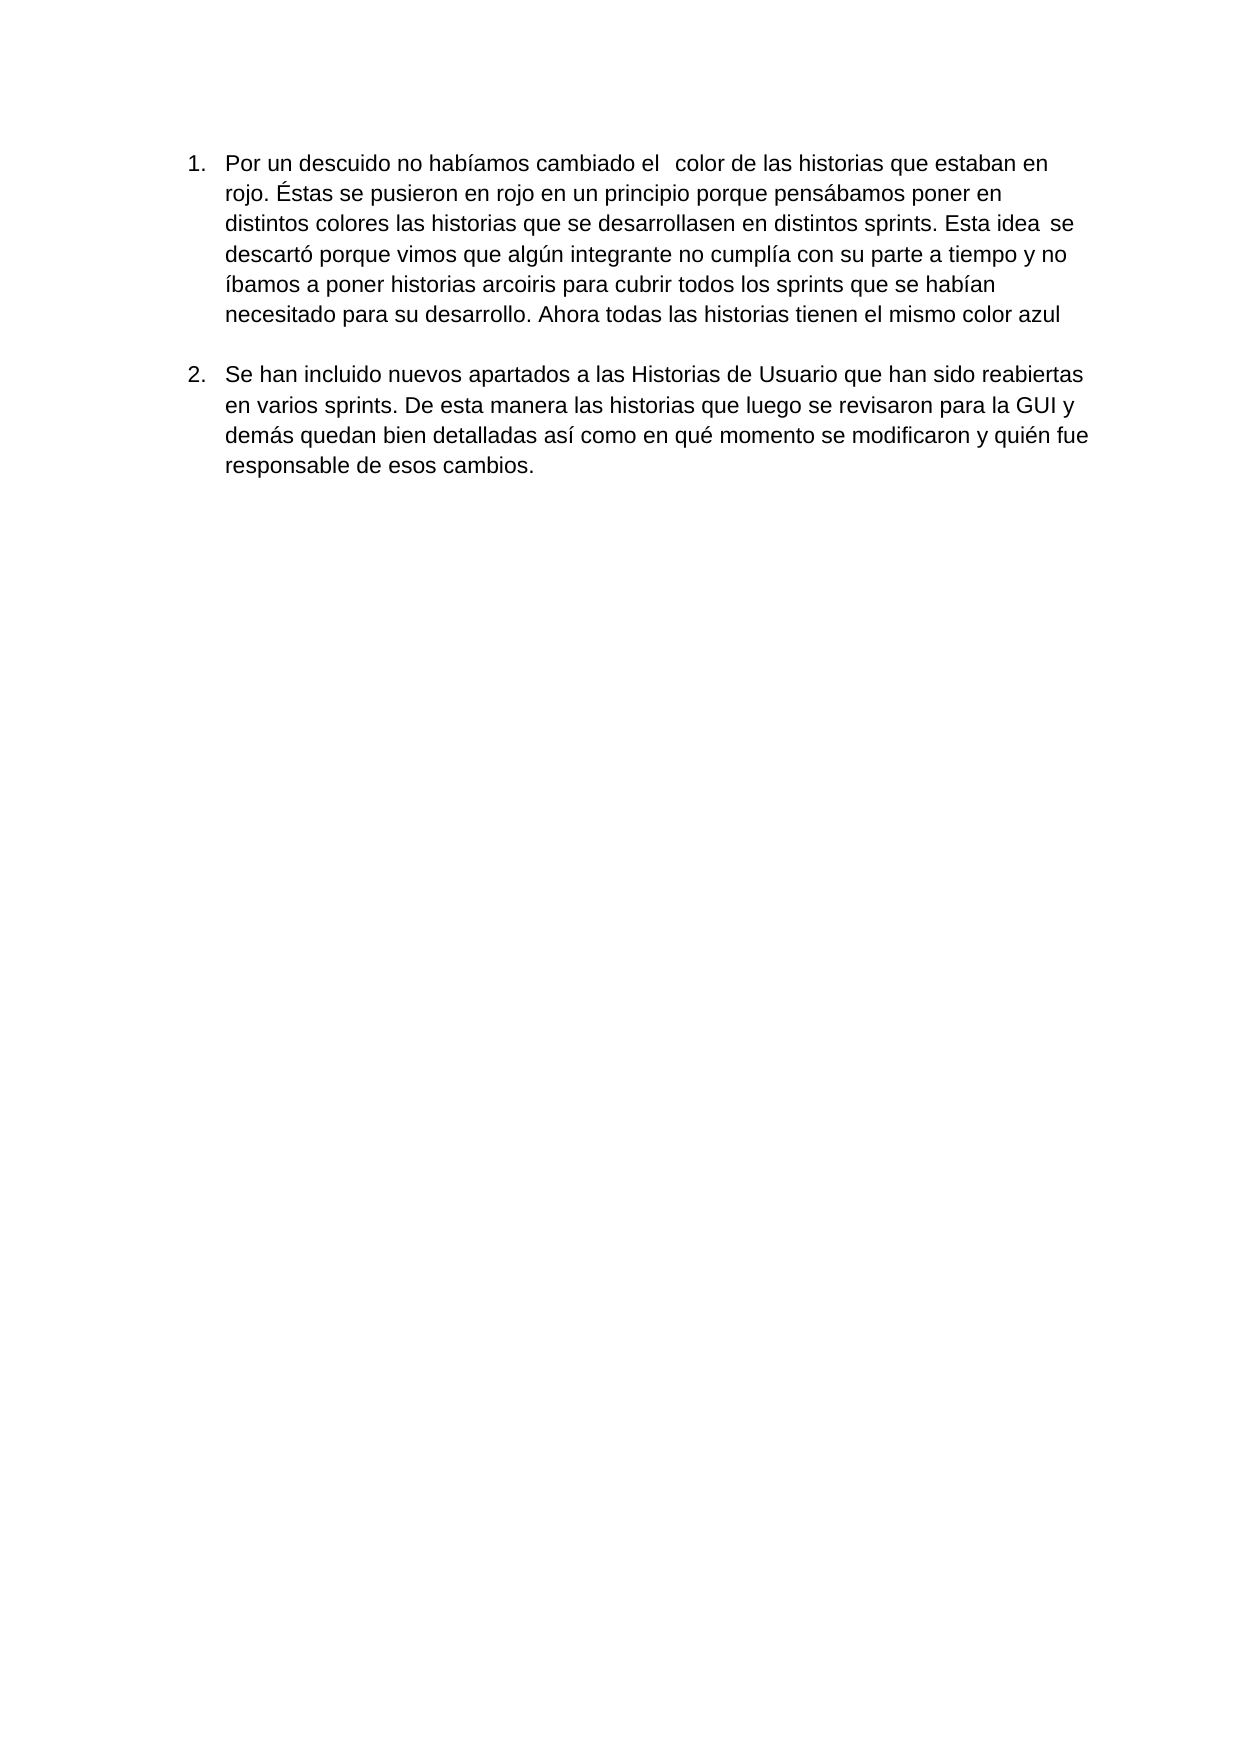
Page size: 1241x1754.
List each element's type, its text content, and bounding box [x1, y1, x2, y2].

list Por un descuido no habíamos cambiado el color de las historias que estaban en rojo. Éstas se pusieron en rojo en un principio porque pensábamos poner en distintos colores las historias que se desarrollasen en distintos sprints. Esta idea se descartó porque vimos que algún integrante no cumplía con su parte a tiempo y no íbamos a poner historias arcoiris para cubrir todos los sprints que se habían necesitado para su desarrollo. Ahora todas las historias tienen el mismo color azul [187, 150, 1090, 358]
list Se han incluido nuevos apartados a las Historias de Usuario que han sido reabiertas en varios sprints. De esta manera las historias que luego se revisaron para la GUI y demás quedan bien detalladas así como en qué momento se modificaron y quién fue responsable de esos cambios. [187, 361, 1090, 509]
